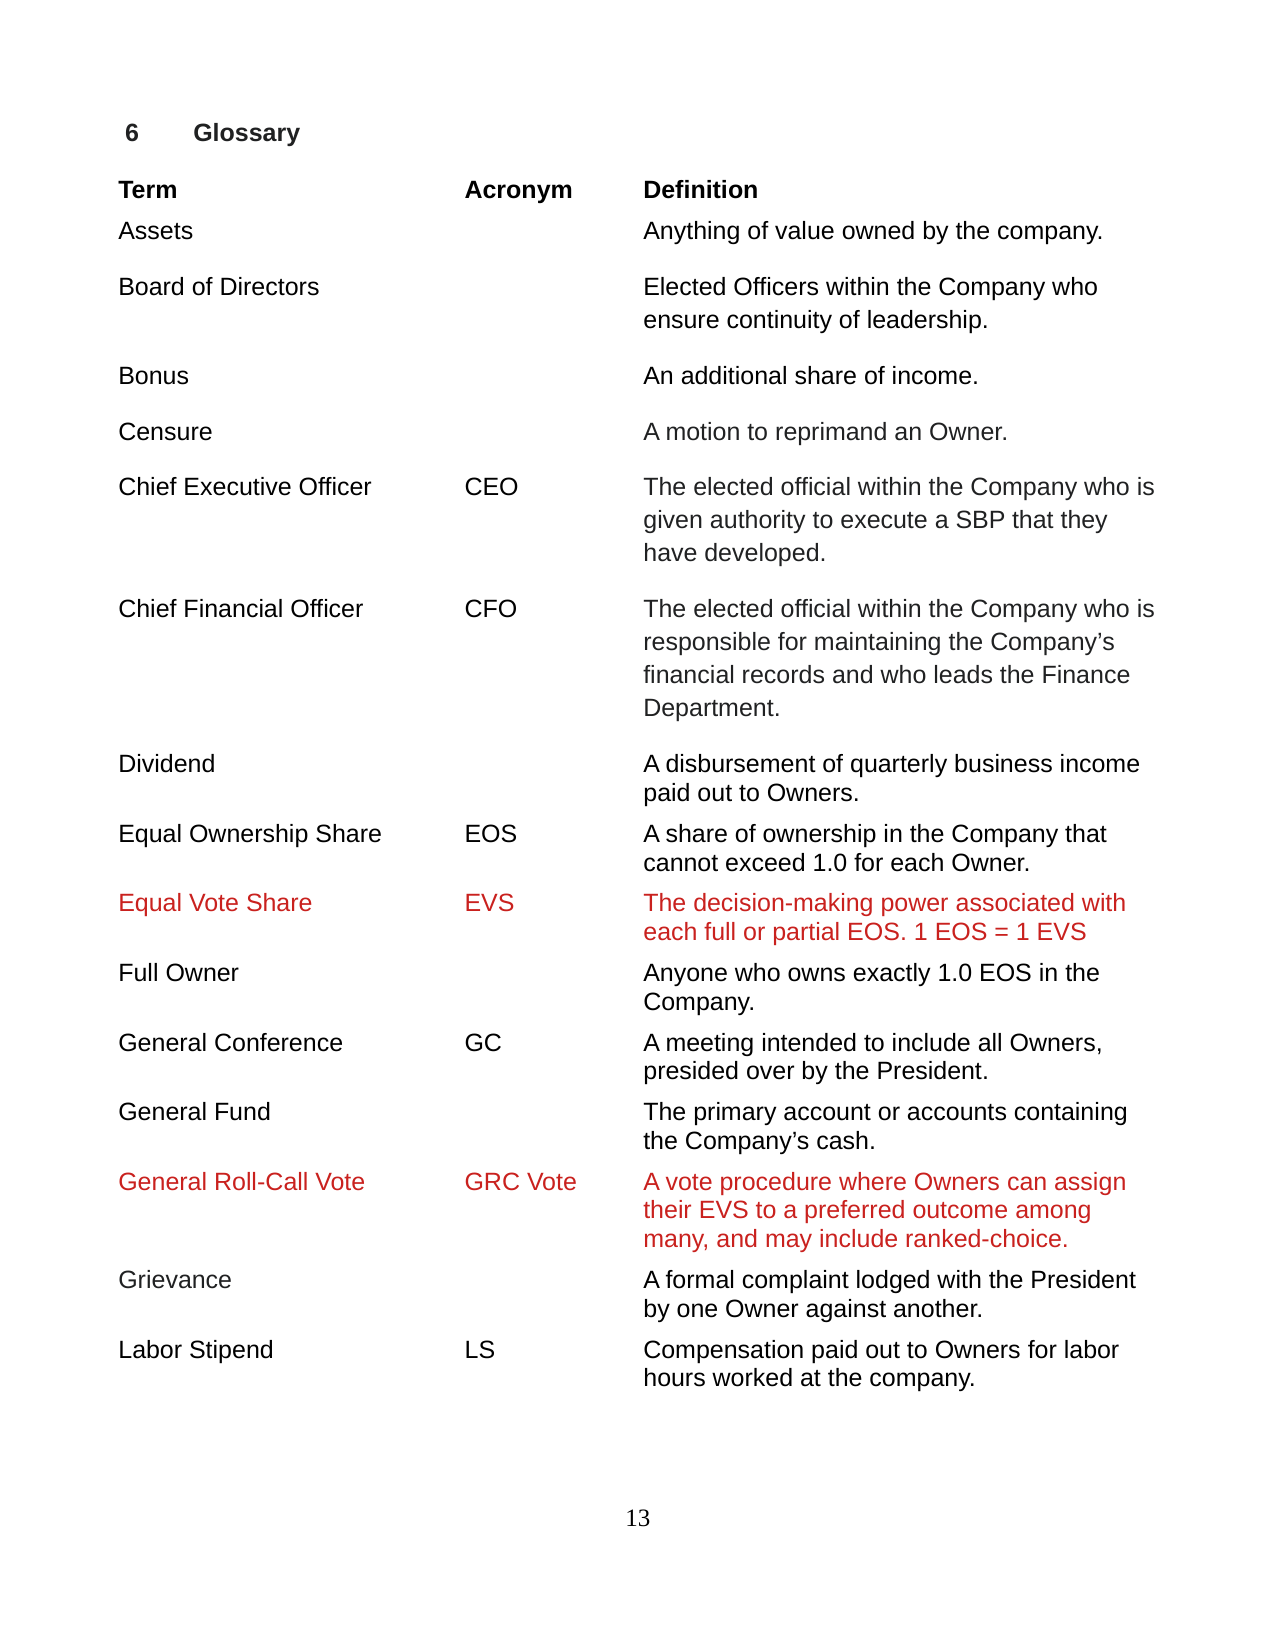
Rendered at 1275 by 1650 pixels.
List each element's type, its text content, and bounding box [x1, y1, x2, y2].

table_cell General Conference [118, 1021, 464, 1091]
table_cell A formal complaint lodged with the President by one Owner against another. [643, 1259, 1157, 1328]
table_cell CFO [464, 588, 643, 743]
table_cell The decision-making power associated with each full or partial EOS. 1 EOS = 1 EVS [643, 882, 1157, 952]
table_cell A motion to reprimand an Owner. [643, 411, 1157, 466]
table_cell Equal Ownership Share [118, 813, 464, 882]
table_cell A vote procedure where Owners can assign their EVS to a preferred outcome among many, and may include ranked-choice. [643, 1161, 1157, 1259]
table_cell A disbursement of quarterly business income paid out to Owners. [643, 743, 1157, 813]
table_cell Anyone who owns exactly 1.0 EOS in the Company. [643, 952, 1157, 1021]
table_cell Full Owner [118, 952, 464, 1021]
table_cell General Roll-Call Vote [118, 1161, 464, 1259]
table_cell Censure [118, 411, 464, 466]
table_cell GC [464, 1021, 643, 1091]
table_cell Equal Vote Share [118, 882, 464, 952]
table_cell Chief Executive Officer [118, 466, 464, 588]
table_cell A meeting intended to include all Owners, presided over by the President. [643, 1021, 1157, 1091]
table_cell Compensation paid out to Owners for labor hours worked at the company. [643, 1329, 1157, 1484]
table_cell The elected official within the Company who is responsible for maintaining the Company’s financial records and who leads the Finance Department. [643, 588, 1157, 743]
table_cell [464, 266, 643, 355]
subtitle Glossary [118, 118, 1157, 147]
table_cell [464, 1091, 643, 1161]
table_cell [464, 952, 643, 1021]
table_cell A share of ownership in the Company that cannot exceed 1.0 for each Owner. [643, 813, 1157, 882]
table_cell [464, 210, 643, 266]
table_cell The elected official within the Company who is given authority to execute a SBP that they have developed. [643, 466, 1157, 588]
table_cell Labor Stipend [118, 1329, 464, 1484]
table_cell Dividend [118, 743, 464, 813]
table_cell EOS [464, 813, 643, 882]
table_cell GRC Vote [464, 1161, 643, 1259]
table_header Definition [643, 169, 1157, 210]
table_cell CEO [464, 466, 643, 588]
table_cell Elected Officers within the Company who ensure continuity of leadership. [643, 266, 1157, 355]
table_cell The primary account or accounts containing the Company’s cash. [643, 1091, 1157, 1161]
table_cell LS [464, 1329, 643, 1484]
table_cell Anything of value owned by the company. [643, 210, 1157, 266]
table_header Term [118, 169, 464, 210]
table_cell [464, 743, 643, 813]
table_cell [464, 411, 643, 466]
table_cell An additional share of income. [643, 355, 1157, 411]
table_cell [464, 355, 643, 411]
table_cell General Fund [118, 1091, 464, 1161]
table_cell EVS [464, 882, 643, 952]
table_cell [464, 1259, 643, 1328]
table_cell Board of Directors [118, 266, 464, 355]
table_cell Assets [118, 210, 464, 266]
table_cell Grievance [118, 1259, 464, 1328]
table_cell Chief Financial Officer [118, 588, 464, 743]
table_header Acronym [464, 169, 643, 210]
table_cell Bonus [118, 355, 464, 411]
